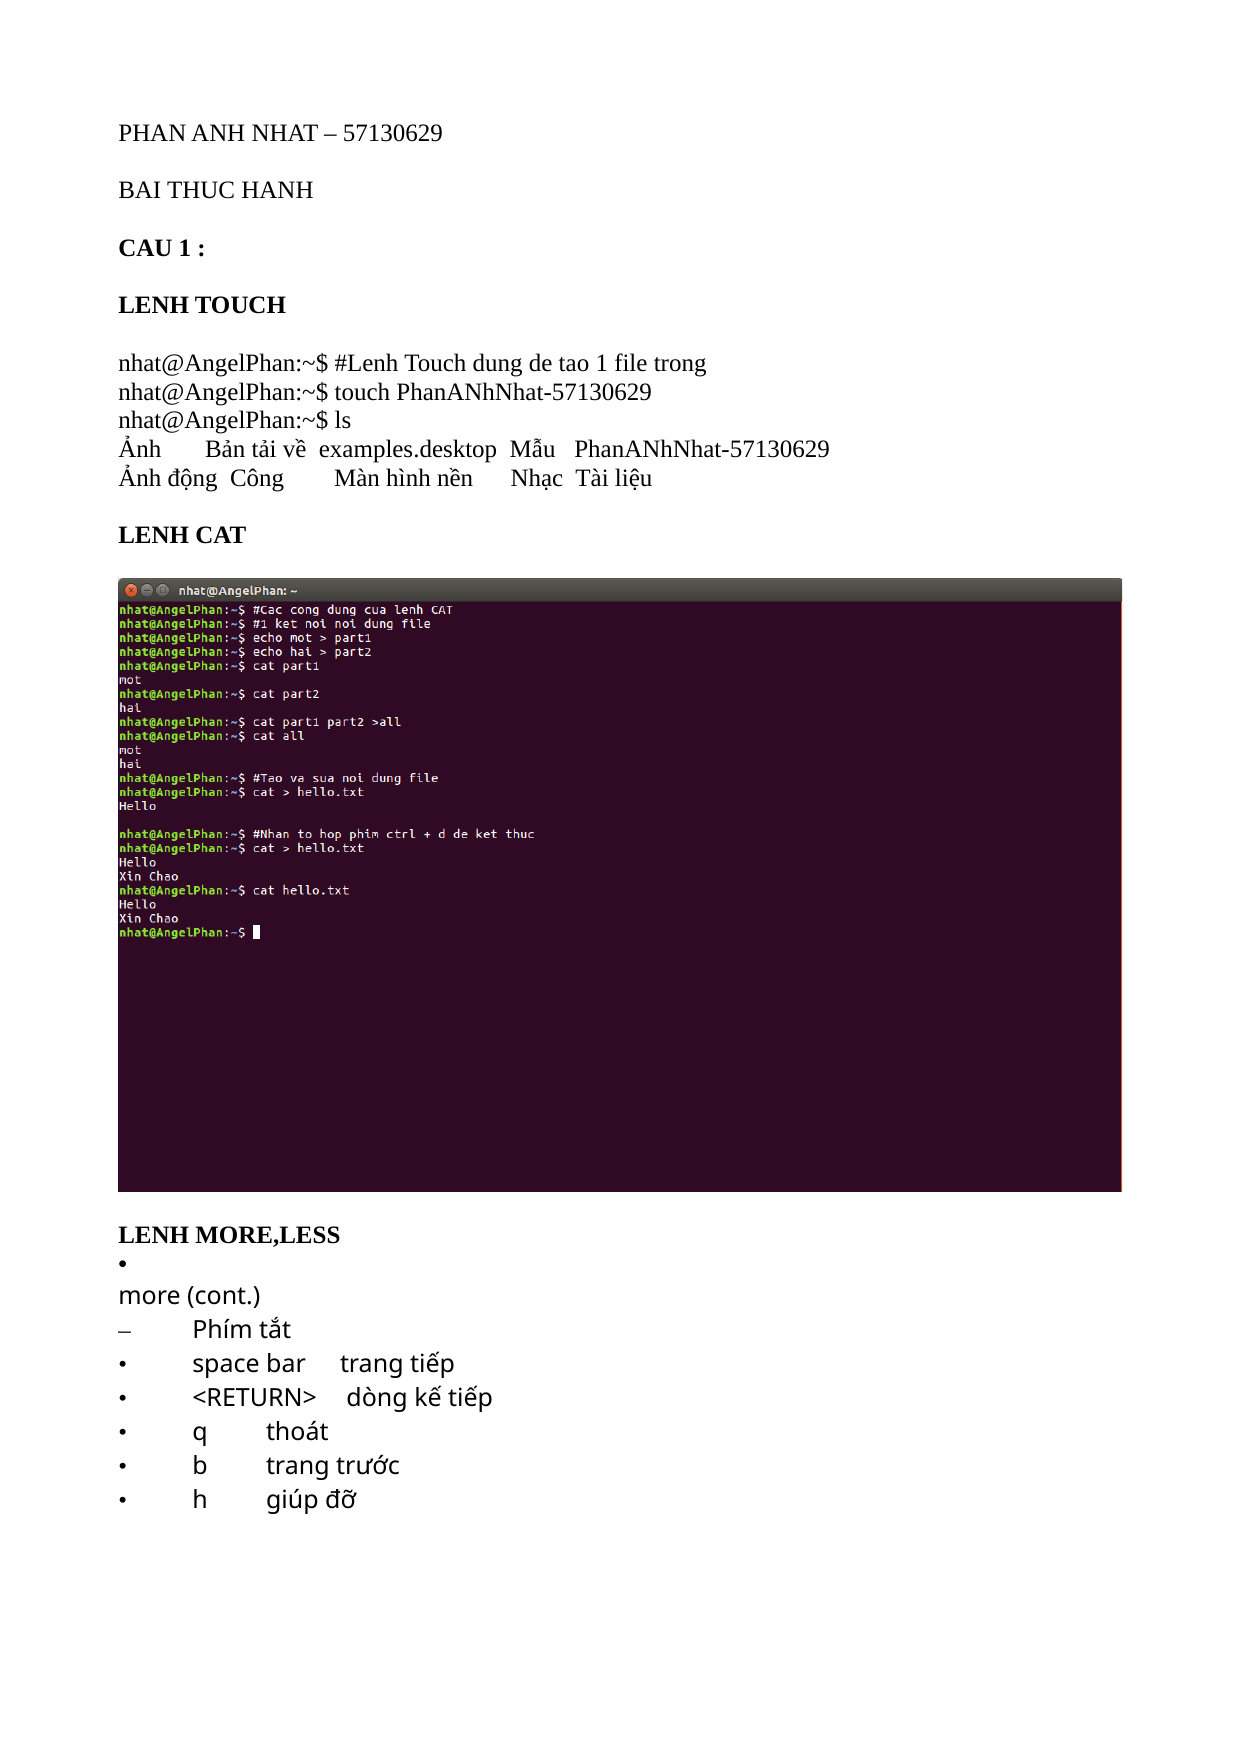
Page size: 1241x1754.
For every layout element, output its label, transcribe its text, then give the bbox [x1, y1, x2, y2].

text • b trang trước [118, 1448, 1122, 1482]
text PHAN ANH NHAT – 57130629 [118, 118, 1122, 147]
text nhat@AngelPhan:~$ ls [118, 406, 1122, 434]
text • [118, 1249, 1122, 1278]
text • <RETURN> dòng kế tiếp [118, 1380, 1122, 1414]
text LENH MORE,LESS [118, 1220, 1122, 1249]
text nhat@AngelPhan:~$ touch PhanANhNhat-57130629 [118, 377, 1122, 406]
text • h giúp đỡ [118, 1482, 1122, 1516]
text more (cont.) [118, 1278, 1122, 1312]
text – Phím tắt [118, 1312, 1122, 1346]
text Ảnh động Công Màn hình nền Nhạc Tài liệu [118, 463, 1122, 492]
text CAU 1 : [118, 233, 1122, 262]
text • space bar trang tiếp [118, 1346, 1122, 1380]
text LENH CAT [118, 521, 1122, 549]
text Ảnh Bản tải về examples.desktop Mẫu PhanANhNhat-57130629 [118, 434, 1122, 463]
text nhat@AngelPhan:~$ #Lenh Touch dung de tao 1 file trong [118, 348, 1122, 377]
text LENH TOUCH [118, 291, 1122, 319]
picture [118, 578, 1123, 1192]
text BAI THUC HANH [118, 176, 1122, 204]
text • q thoát [118, 1414, 1122, 1448]
